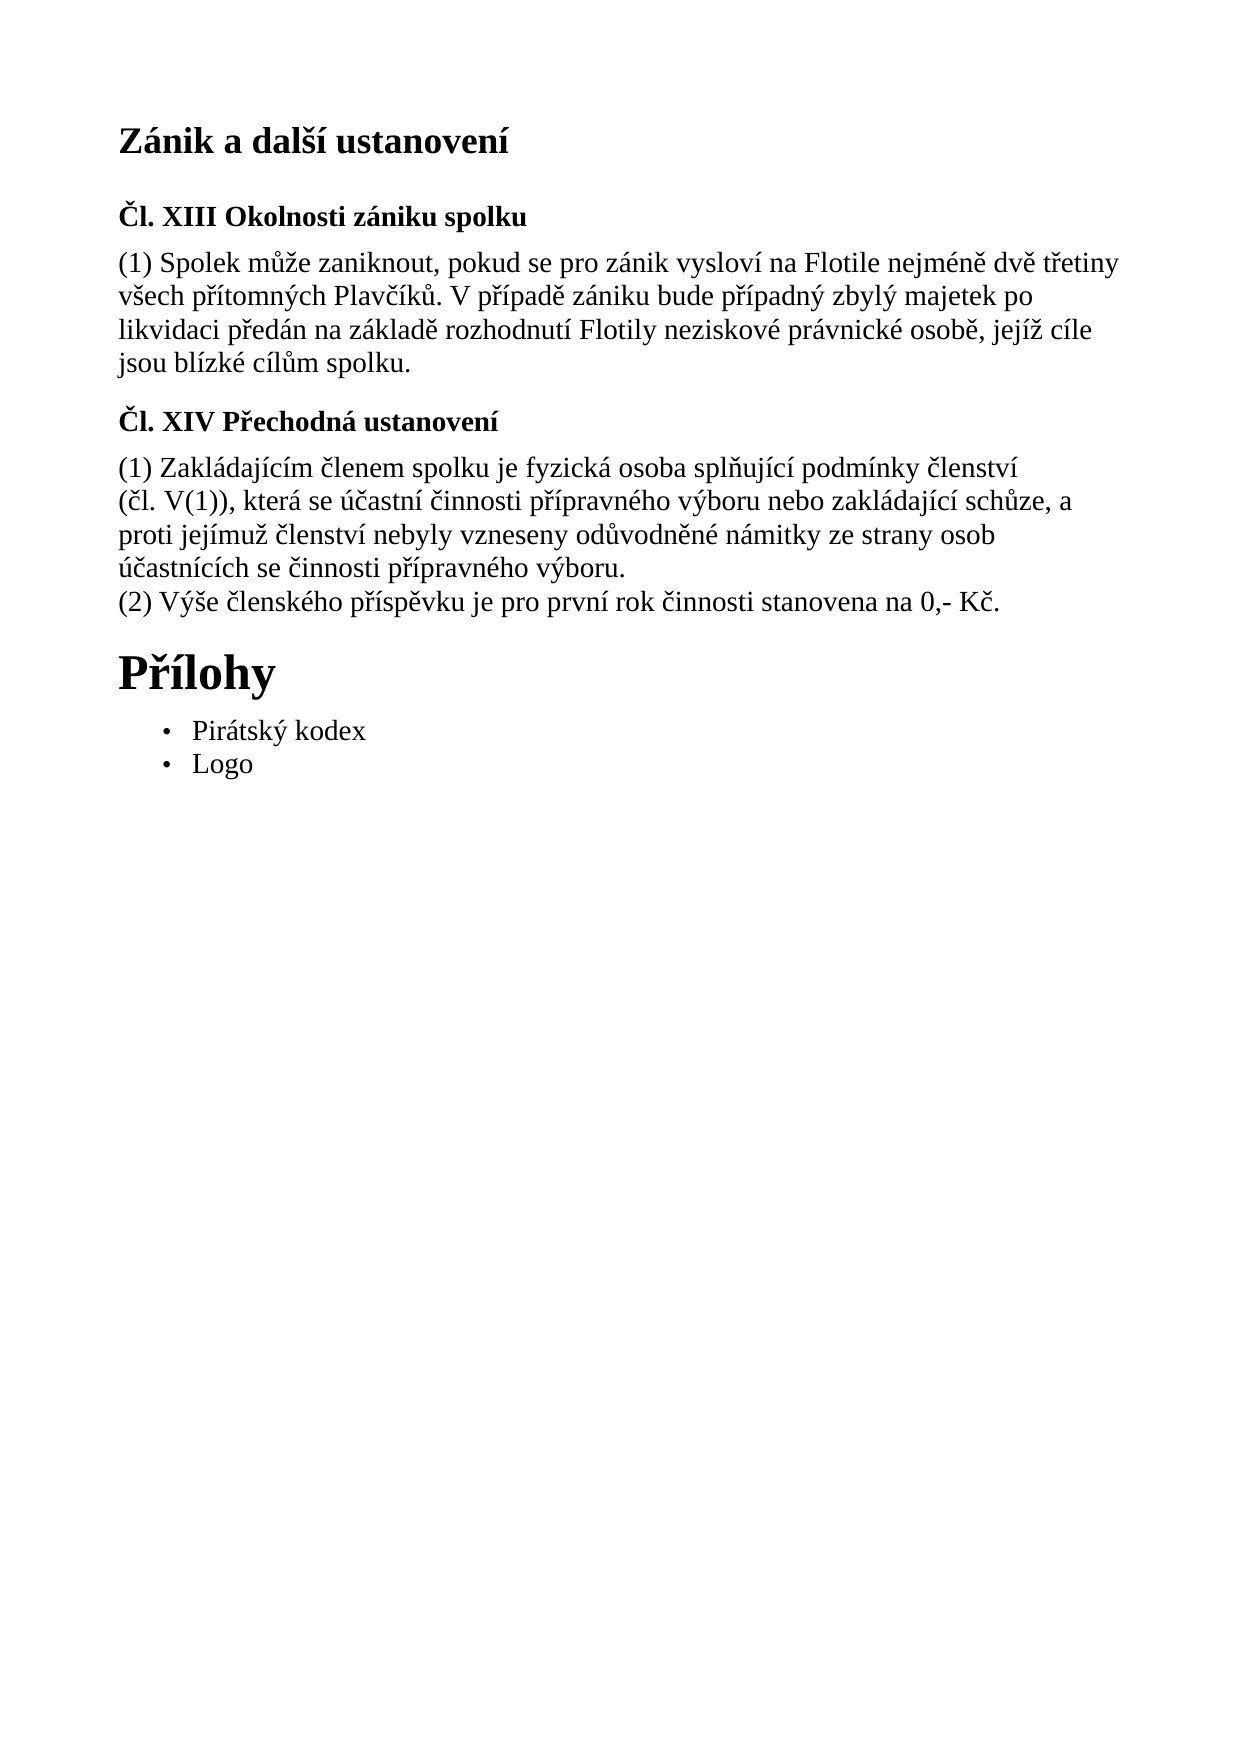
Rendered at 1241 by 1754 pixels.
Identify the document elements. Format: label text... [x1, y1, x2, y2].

text (2) Výše členského příspěvku je pro první rok činnosti stanovena na 0,- Kč. [118, 584, 1122, 618]
subtitle Čl. XIV Přechodná ustanovení [118, 404, 1122, 437]
text (1) Zakládajícím členem spolku je fyzická osoba splňující podmínky členství (čl. V(1)), která se účastní činnosti přípravného výboru nebo zakládající schůze, a proti jejímuž členství nebyly vzneseny odůvodněné námitky ze strany osob účastnících se činnosti přípravného výboru. [118, 450, 1122, 584]
list Pirátský kodex [162, 713, 1122, 746]
subtitle Čl. XIII Okolnosti zániku spolku [118, 199, 1122, 232]
subtitle Zánik a další ustanovení [118, 118, 1122, 161]
list Logo [162, 746, 1122, 780]
text (1) Spolek může zaniknout, pokud se pro zánik vysloví na Flotile nejméně dvě třetiny všech přítomných Plavčíků. V případě zániku bude případný zbylý majetek po likvidaci předán na základě rozhodnutí Flotily neziskové právnické osobě, jejíž cíle jsou blízké cílům spolku. [118, 245, 1122, 379]
subtitle Přílohy [118, 643, 1122, 700]
